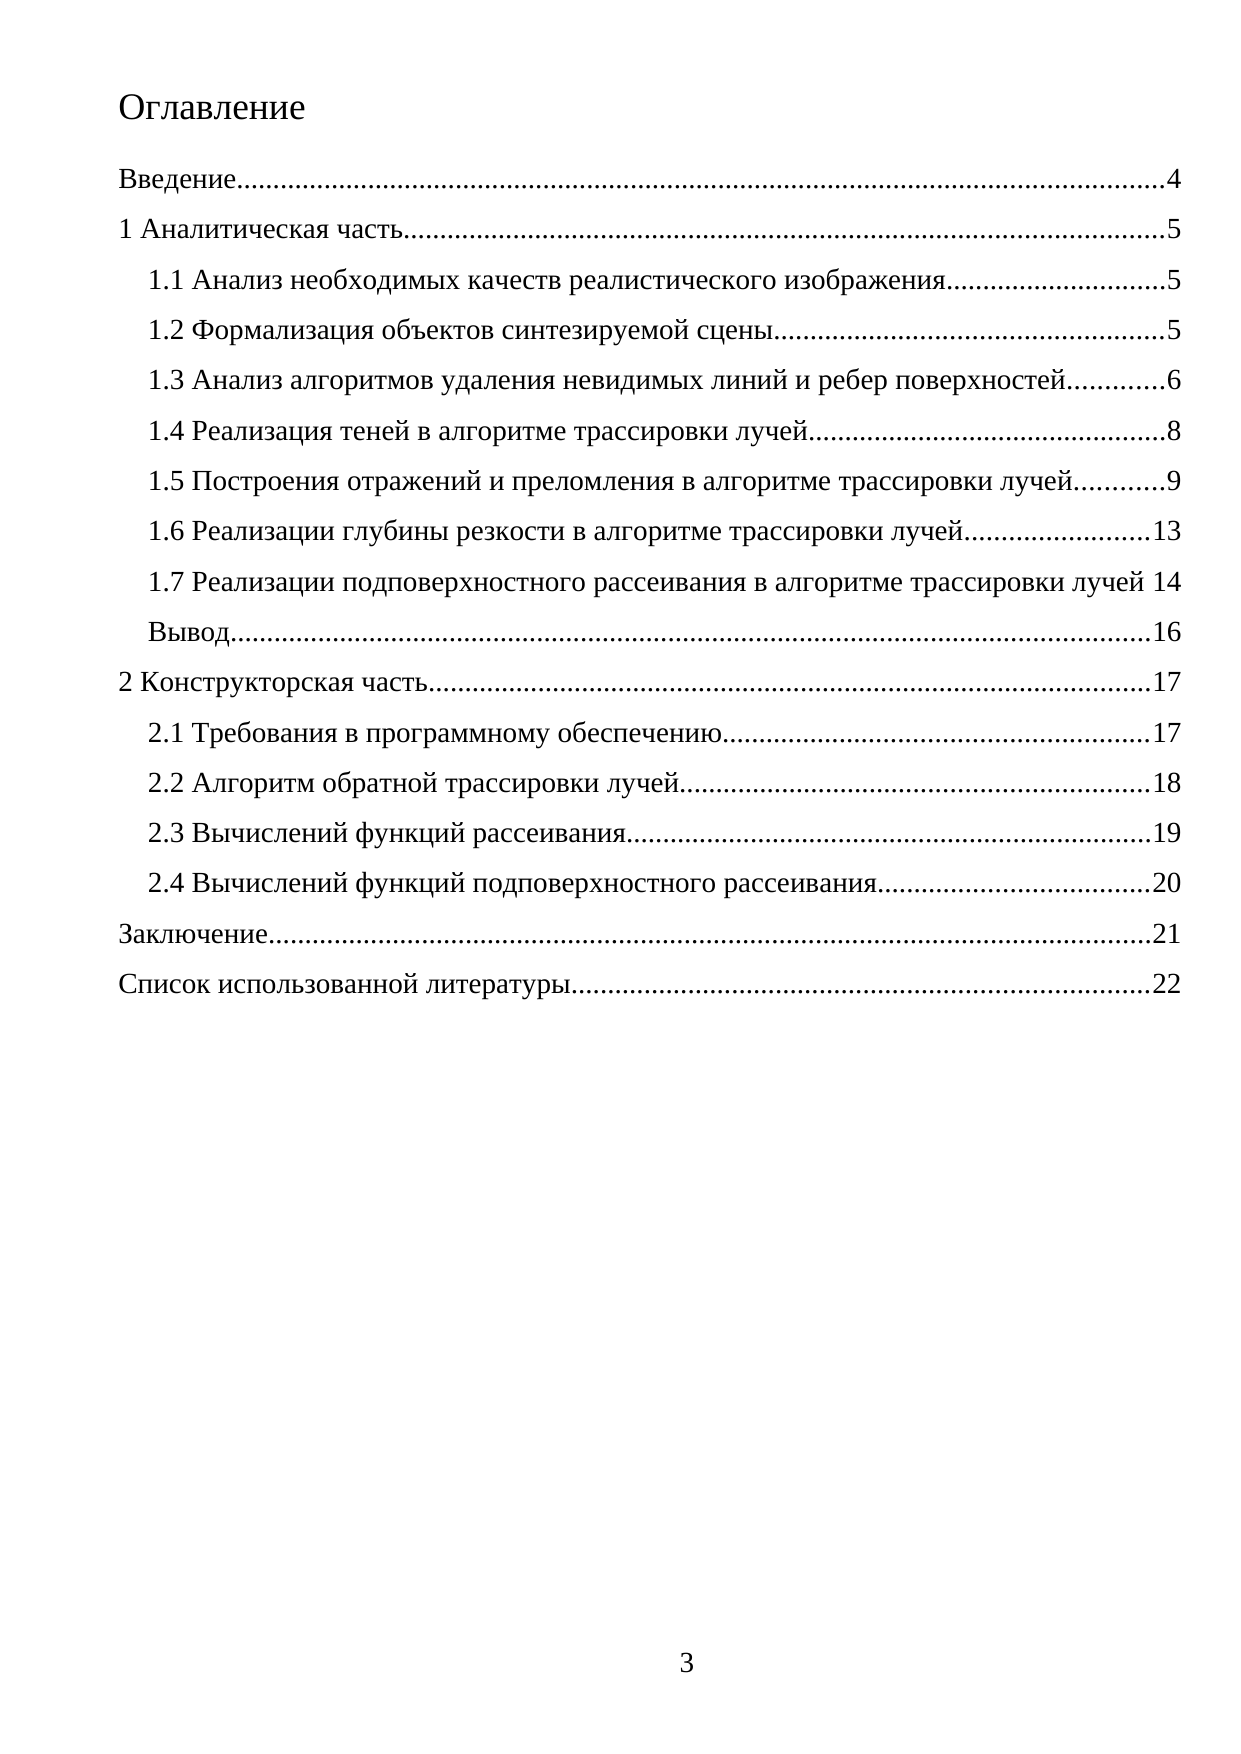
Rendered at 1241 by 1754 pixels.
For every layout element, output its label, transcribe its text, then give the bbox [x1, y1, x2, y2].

text Список использованной литературы 22 [118, 966, 1181, 1000]
text 1 Аналитическая часть 5 [118, 212, 1181, 245]
text 1.5 Построения отражений и преломления в алгоритме трассировки лучей 9 [148, 463, 1181, 497]
text 1.2 Формализация объектов синтезируемой сцены 5 [148, 312, 1181, 346]
text 1.1 Анализ необходимых качеств реалистического изображения 5 [148, 262, 1181, 295]
text 2 Конструкторская часть 17 [118, 664, 1181, 698]
subtitle Оглавление [118, 84, 1181, 127]
text 1.4 Реализация теней в алгоритме трассировки лучей 8 [148, 413, 1181, 446]
text Заключение 21 [118, 916, 1181, 949]
text 1.3 Анализ алгоритмов удаления невидимых линий и ребер поверхностей 6 [148, 362, 1181, 396]
text 2.2 Алгоритм обратной трассировки лучей 18 [148, 765, 1181, 798]
text 2.1 Требования в программному обеспечению 17 [148, 715, 1181, 748]
text Введение 4 [118, 161, 1181, 195]
text 1.7 Реализации подповерхностного рассеивания в алгоритме трассировки лучей 14 [148, 564, 1181, 597]
text 2.4 Вычислений функций подповерхностного рассеивания 20 [148, 866, 1181, 899]
text Вывод 16 [148, 614, 1181, 648]
text 1.6 Реализации глубины резкости в алгоритме трассировки лучей 13 [148, 513, 1181, 547]
text 2.3 Вычислений функций рассеивания 19 [148, 815, 1181, 849]
